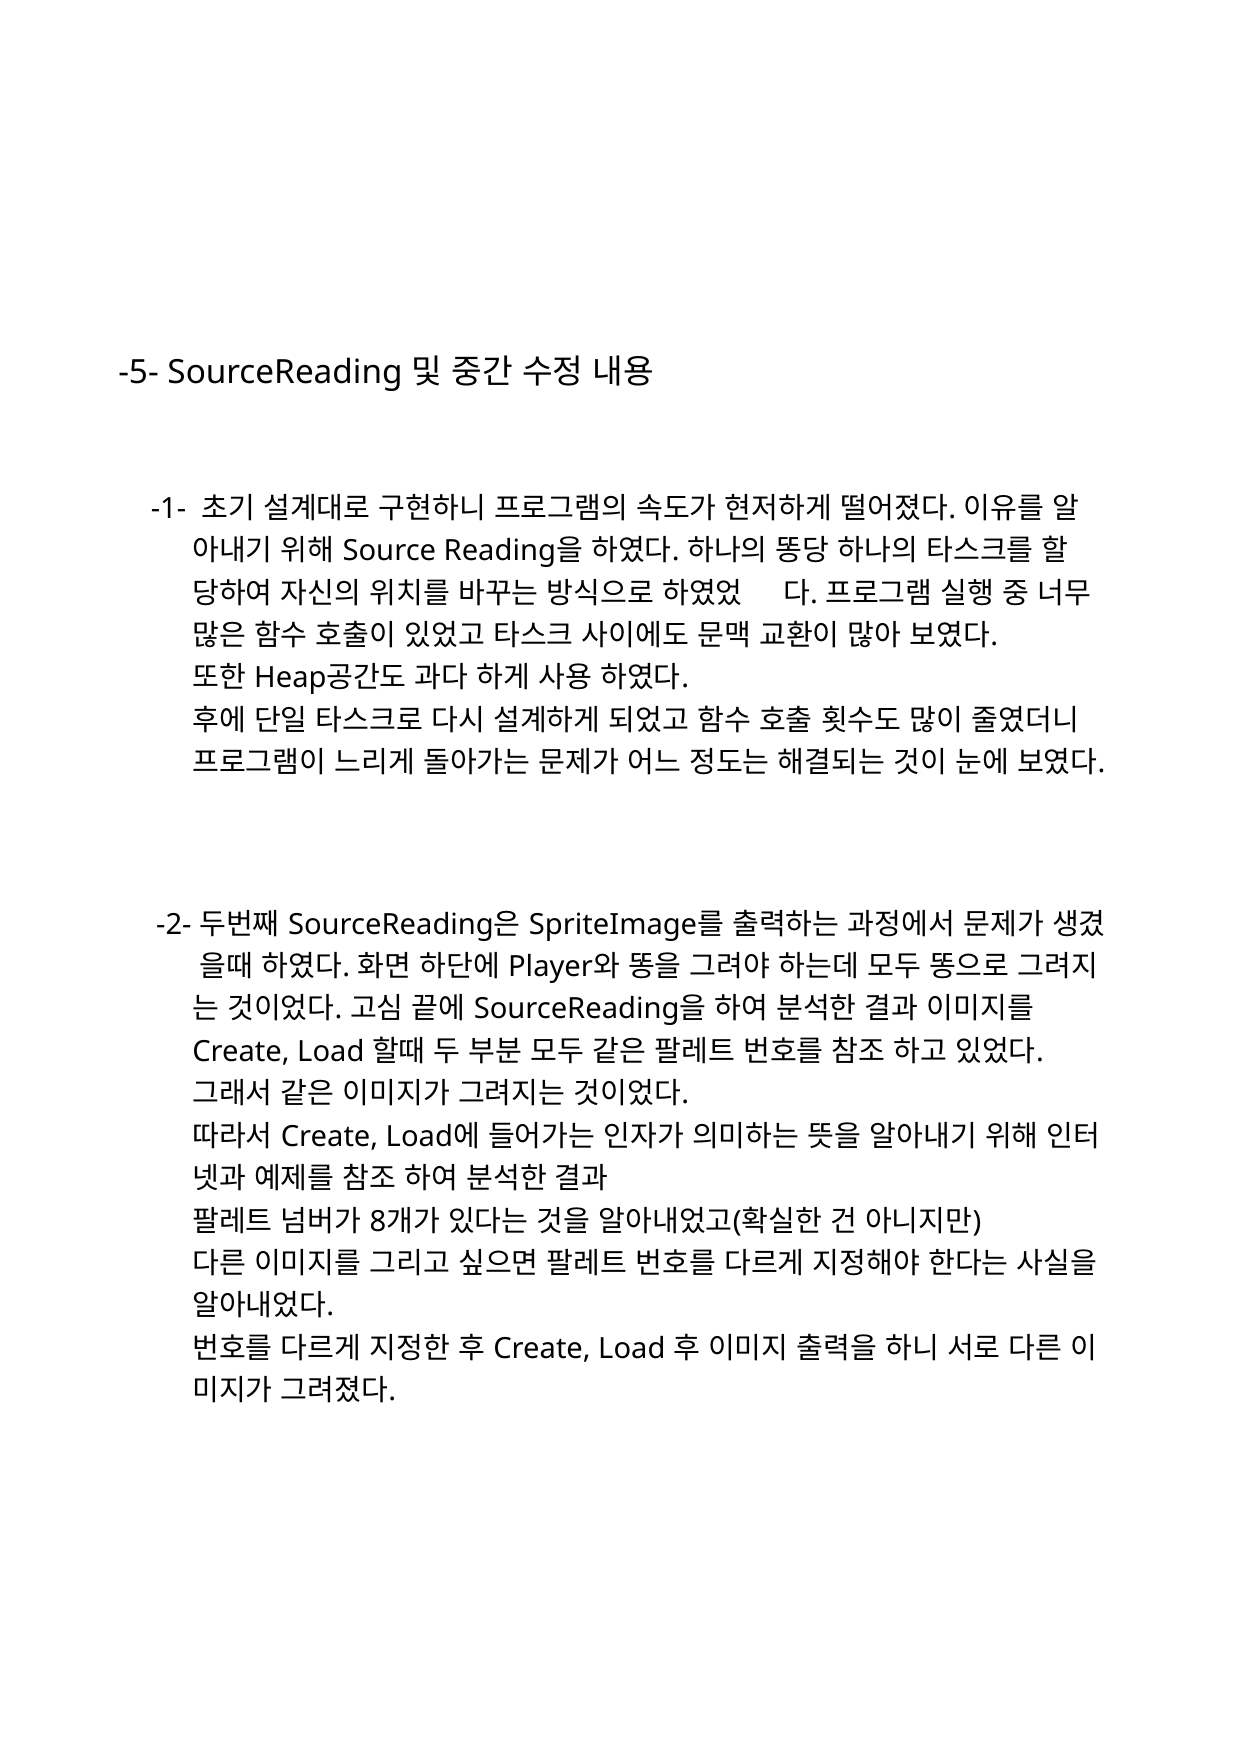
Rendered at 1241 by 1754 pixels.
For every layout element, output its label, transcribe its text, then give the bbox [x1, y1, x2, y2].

text 팔레트 넘버가 8개가 있다는 것을 알아내었고(확실한 건 아니지만) [118, 1197, 1122, 1239]
text 번호를 다르게 지정한 후 Create, Load 후 이미지 출력을 하니 서로 다른 이 미지가 그려졌다. [118, 1324, 1122, 1409]
text 따라서 Create, Load에 들어가는 인자가 의미하는 뜻을 알아내기 위해 인터 넷과 예제를 참조 하여 분석한 결과 [118, 1112, 1122, 1197]
text -2- 두번째 SourceReading은 SpriteImage를 출력하는 과정에서 문제가 생겼 을때 하였다. 화면 하단에 Player와 똥을 그려야 하는데 모두 똥으로 그려지 는 것이었다. 고심 끝에 SourceReading을 하여 분석한 결과 이미지를 Create, Load 할때 두 부분 모두 같은 팔레트 번호를 참조 하고 있었다. [118, 900, 1122, 1070]
text 다른 이미지를 그리고 싶으면 팔레트 번호를 다르게 지정해야 한다는 사실을 알아내었다. [118, 1239, 1122, 1324]
text -1- 초기 설계대로 구현하니 프로그램의 속도가 현저하게 떨어졌다. 이유를 알 아내기 위해 Source Reading을 하였다. 하나의 똥당 하나의 타스크를 할 당하여 자신의 위치를 바꾸는 방식으로 하였었 다. 프로그램 실행 중 너무 많은 함수 호출이 있었고 타스크 사이에도 문맥 교환이 많아 보였다. [118, 484, 1122, 654]
text 그래서 같은 이미지가 그려지는 것이었다. [118, 1070, 1122, 1112]
text 후에 단일 타스크로 다시 설계하게 되었고 함수 호출 횟수도 많이 줄였더니 프로그램이 느리게 돌아가는 문제가 어느 정도는 해결되는 것이 눈에 보였다. [118, 696, 1122, 781]
text -5- SourceReading 및 중간 수정 내용 [118, 345, 1122, 394]
text 또한 Heap공간도 과다 하게 사용 하였다. [118, 654, 1122, 696]
